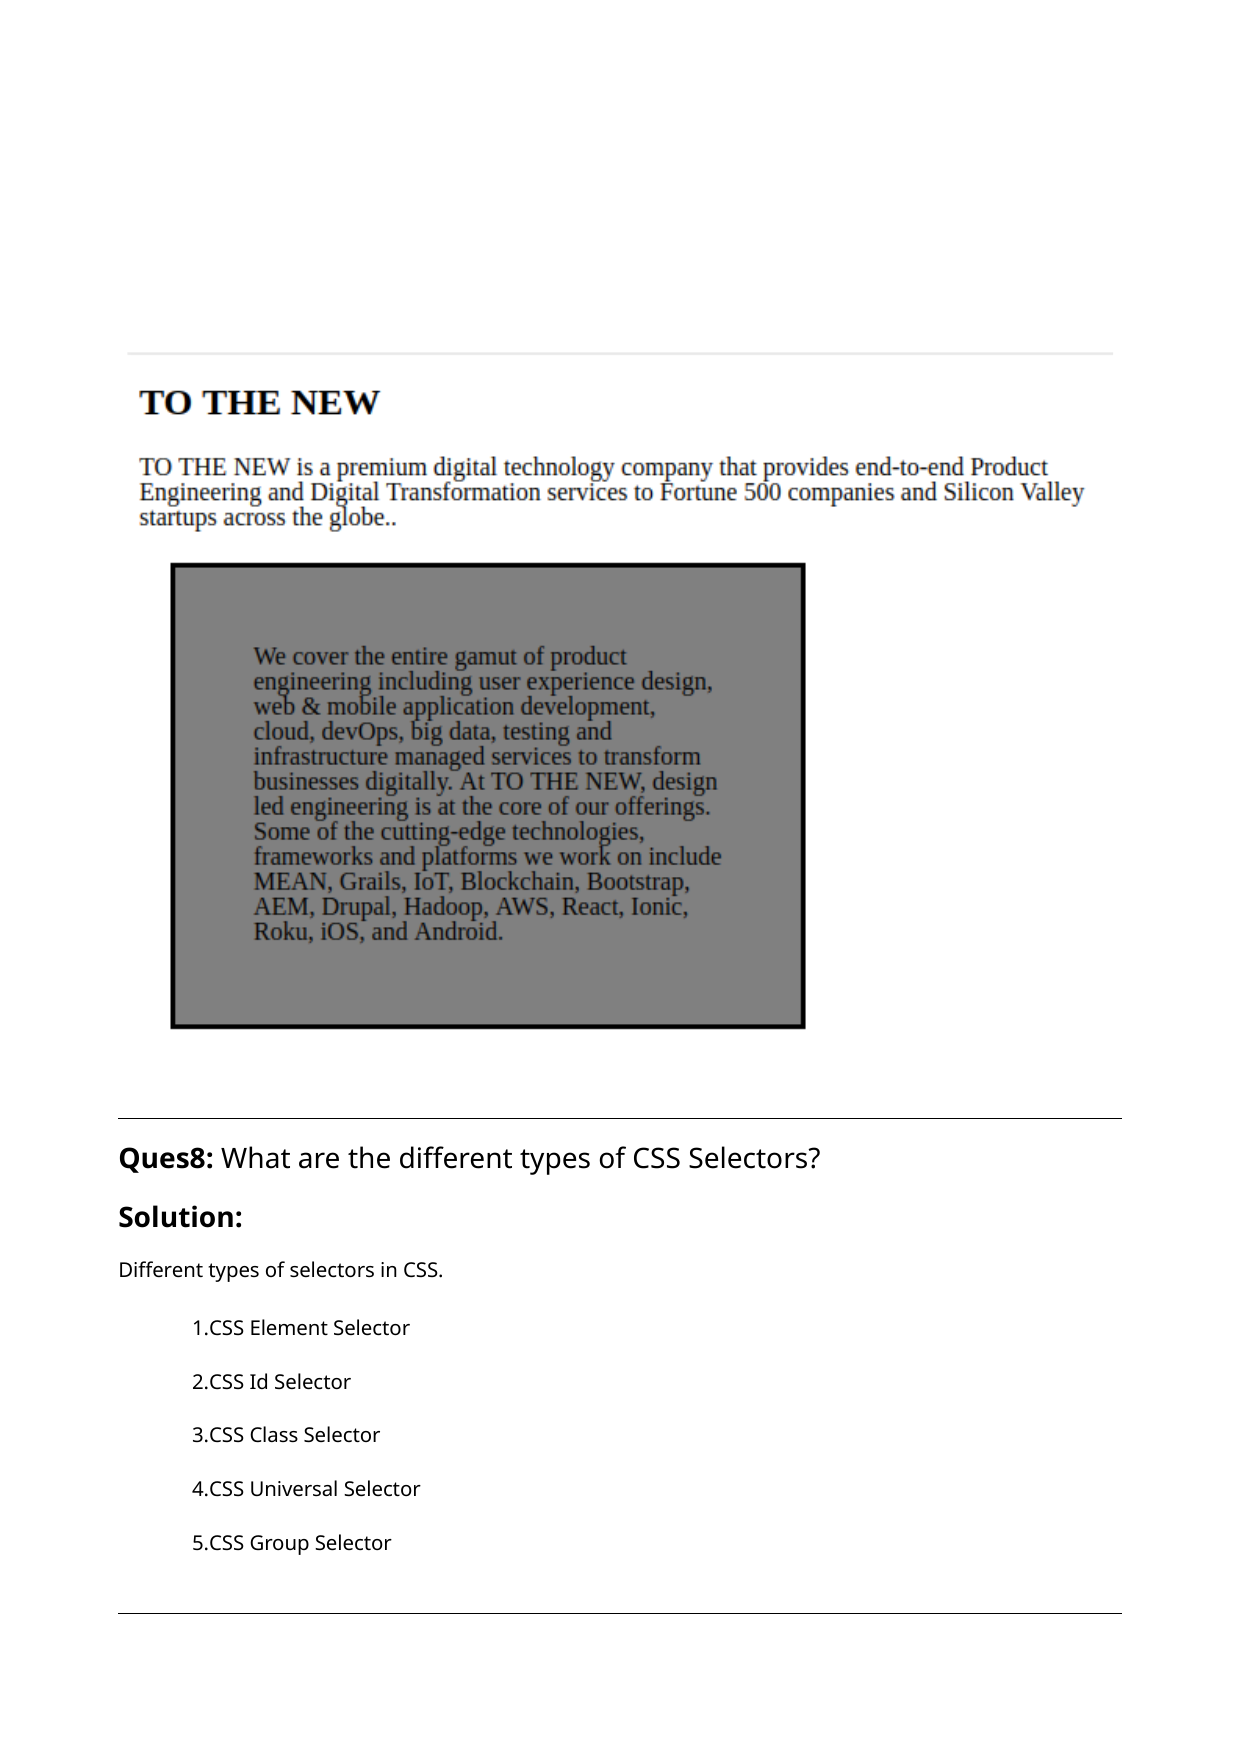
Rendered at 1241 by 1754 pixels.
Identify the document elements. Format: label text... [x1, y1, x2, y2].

list CSS Id Selector [118, 1362, 1122, 1395]
list CSS Group Selector [118, 1523, 1122, 1556]
text Ques8: What are the different types of CSS Selectors? [118, 1139, 1122, 1177]
text Solution: [118, 1197, 1122, 1236]
list CSS Universal Selector [118, 1469, 1122, 1502]
text Different types of selectors in CSS. [118, 1256, 1122, 1284]
list CSS Class Selector [118, 1416, 1122, 1449]
list CSS Element Selector [118, 1309, 1122, 1341]
picture [127, 352, 1114, 1070]
